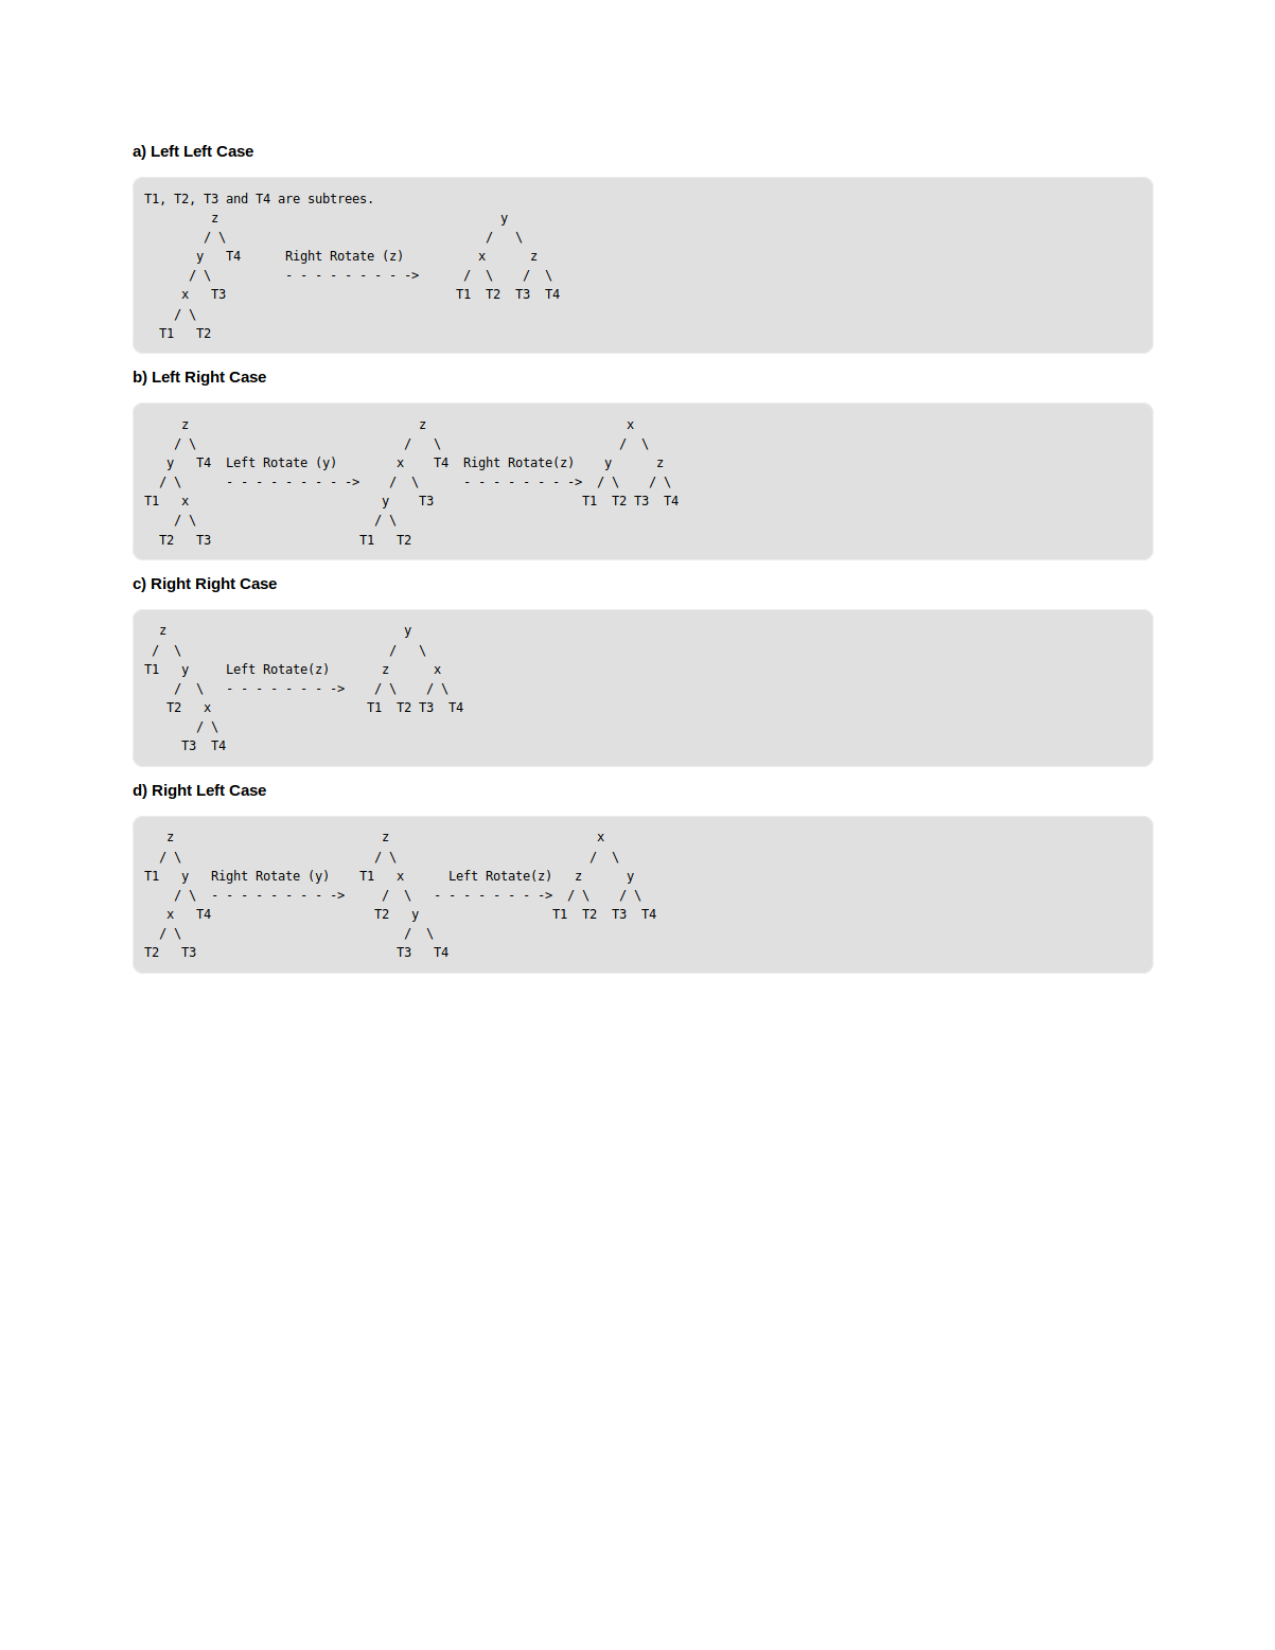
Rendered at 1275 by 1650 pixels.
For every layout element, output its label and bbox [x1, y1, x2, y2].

picture [122, 145, 1162, 978]
